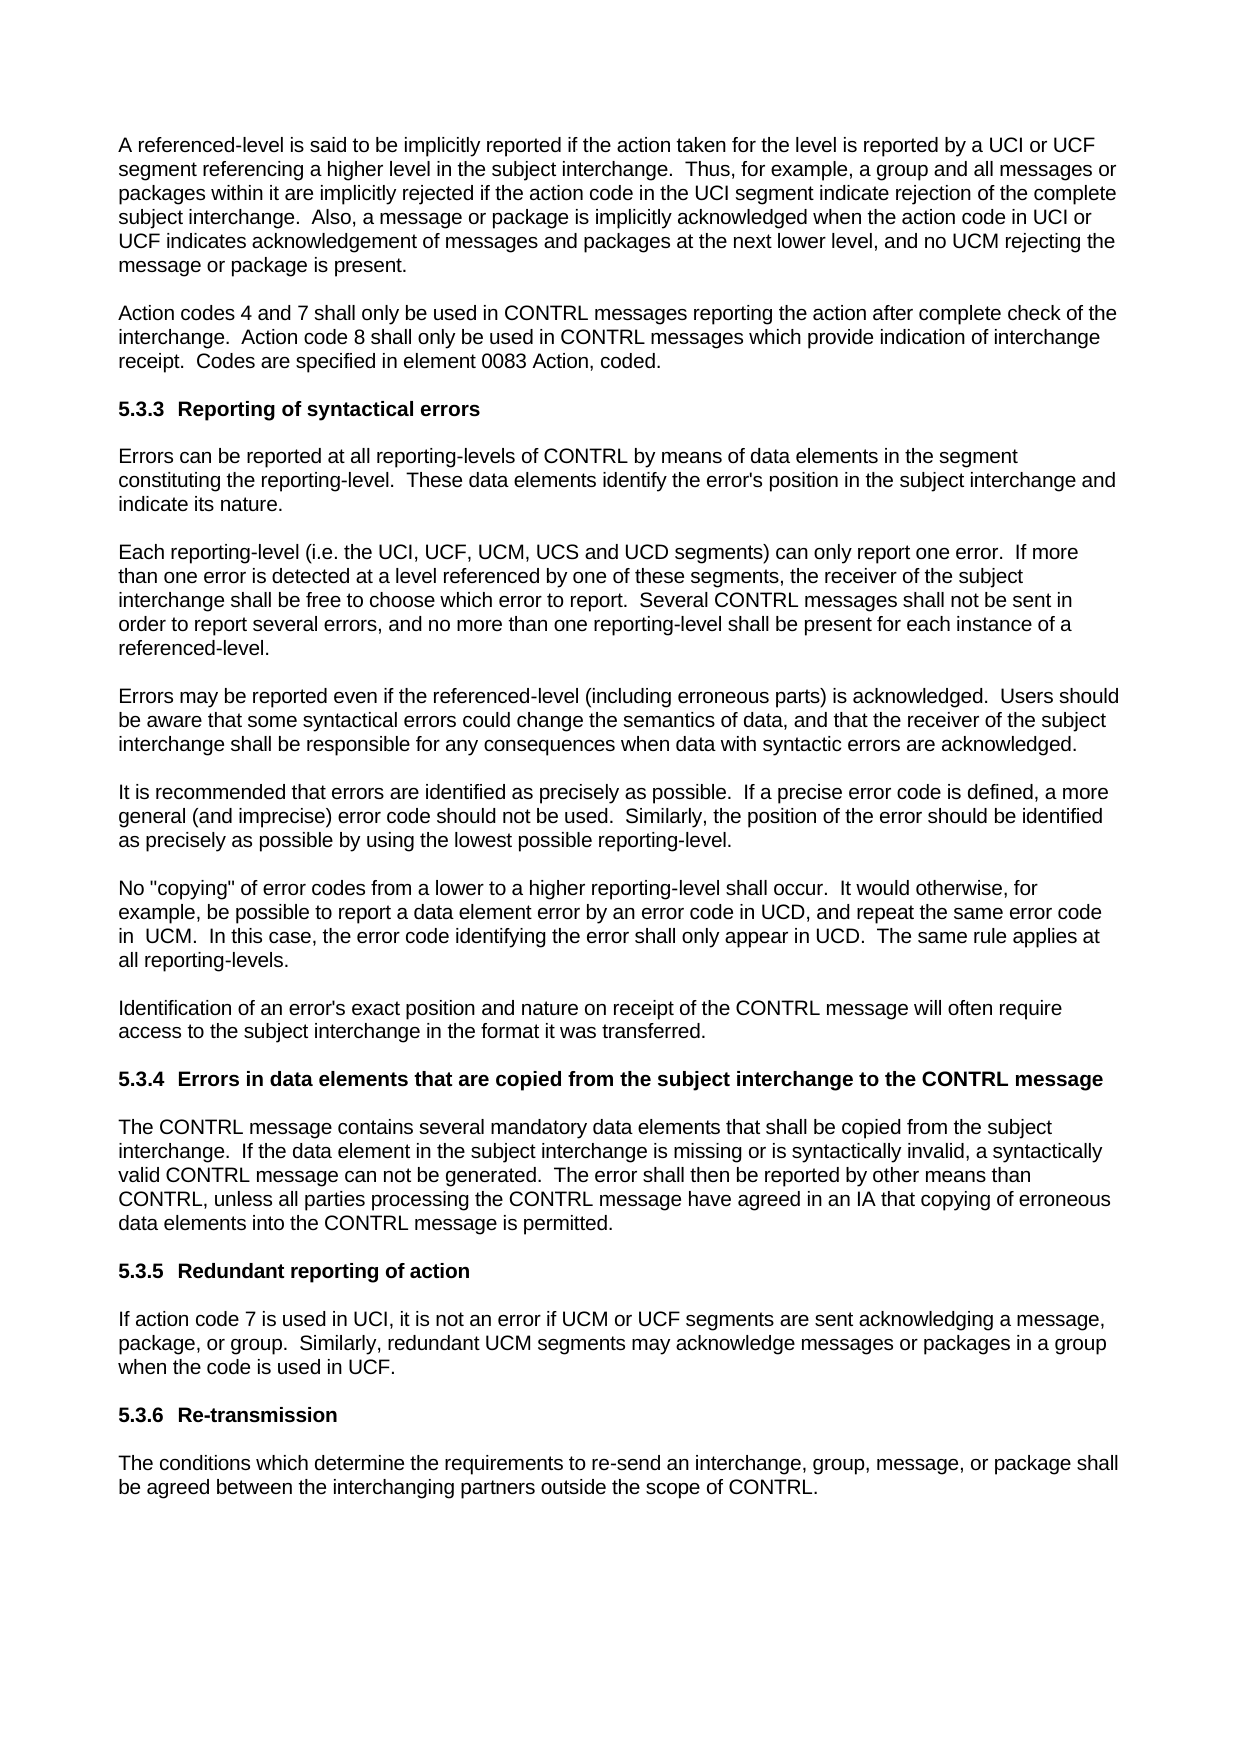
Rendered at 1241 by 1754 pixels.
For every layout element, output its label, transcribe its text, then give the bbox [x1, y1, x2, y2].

text No "copying" of error codes from a lower to a higher reporting‑level shall occur. It would otherwise, for example, be possible to report a data element error by an error code in UCD, and repeat the same error code in UCM. In this case, the error code identifying the error shall only appear in UCD. The same rule applies at all reporting‑levels. [118, 876, 1122, 971]
text It is recommended that errors are identified as precisely as possible. If a precise error code is defined, a more general (and imprecise) error code should not be used. Similarly, the position of the error should be identified as precisely as possible by using the lowest possible reporting-level. [118, 780, 1122, 852]
text If action code 7 is used in UCI, it is not an error if UCM or UCF segments are sent acknowledging a message, package, or group. Similarly, redundant UCM segments may acknowledge messages or packages in a group when the code is used in UCF. [118, 1307, 1122, 1379]
text 5.3.6 Re-transmission [118, 1403, 1122, 1427]
text Errors can be reported at all reporting‑levels of CONTRL by means of data elements in the segment constituting the reporting-level. These data elements identify the error's position in the subject interchange and indicate its nature. [118, 444, 1122, 516]
text 5.3.4 Errors in data elements that are copied from the subject interchange to the CONTRL message [118, 1067, 1110, 1091]
text The conditions which determine the requirements to re‑send an interchange, group, message, or package shall be agreed between the interchanging partners outside the scope of CONTRL. [118, 1451, 1122, 1498]
text 5.3.3 Reporting of syntactical errors [118, 396, 1110, 420]
text Action codes 4 and 7 shall only be used in CONTRL messages reporting the action after complete check of the interchange. Action code 8 shall only be used in CONTRL messages which provide indication of interchange receipt. Codes are specified in element 0083 Action, coded. [118, 301, 1122, 372]
text 5.3.5 Redundant reporting of action [118, 1259, 1122, 1283]
text Identification of an error's exact position and nature on receipt of the CONTRL message will often require access to the subject interchange in the format it was transferred. [118, 995, 1122, 1043]
text Errors may be reported even if the referenced‑level (including erroneous parts) is acknowledged. Users should be aware that some syntactical errors could change the semantics of data, and that the receiver of the subject interchange shall be responsible for any consequences when data with syntactic errors are acknowledged. [118, 684, 1122, 756]
text A referenced‑level is said to be implicitly reported if the action taken for the level is reported by a UCI or UCF segment referencing a higher level in the subject interchange. Thus, for example, a group and all messages or packages within it are implicitly rejected if the action code in the UCI segment indicate rejection of the complete subject interchange. Also, a message or package is implicitly acknowledged when the action code in UCI or UCF indicates acknowledgement of messages and packages at the next lower level, and no UCM rejecting the message or package is present. [118, 133, 1122, 277]
text The CONTRL message contains several mandatory data elements that shall be copied from the subject interchange. If the data element in the subject interchange is missing or is syntactically invalid, a syntactically valid CONTRL message can not be generated. The error shall then be reported by other means than CONTRL, unless all parties processing the CONTRL message have agreed in an IA that copying of erroneous data elements into the CONTRL message is permitted. [118, 1115, 1122, 1235]
text Each reporting-level (i.e. the UCI, UCF, UCM, UCS and UCD segments) can only report one error. If more than one error is detected at a level referenced by one of these segments, the receiver of the subject interchange shall be free to choose which error to report. Several CONTRL messages shall not be sent in order to report several errors, and no more than one reporting-level shall be present for each instance of a referenced-level. [118, 540, 1122, 660]
